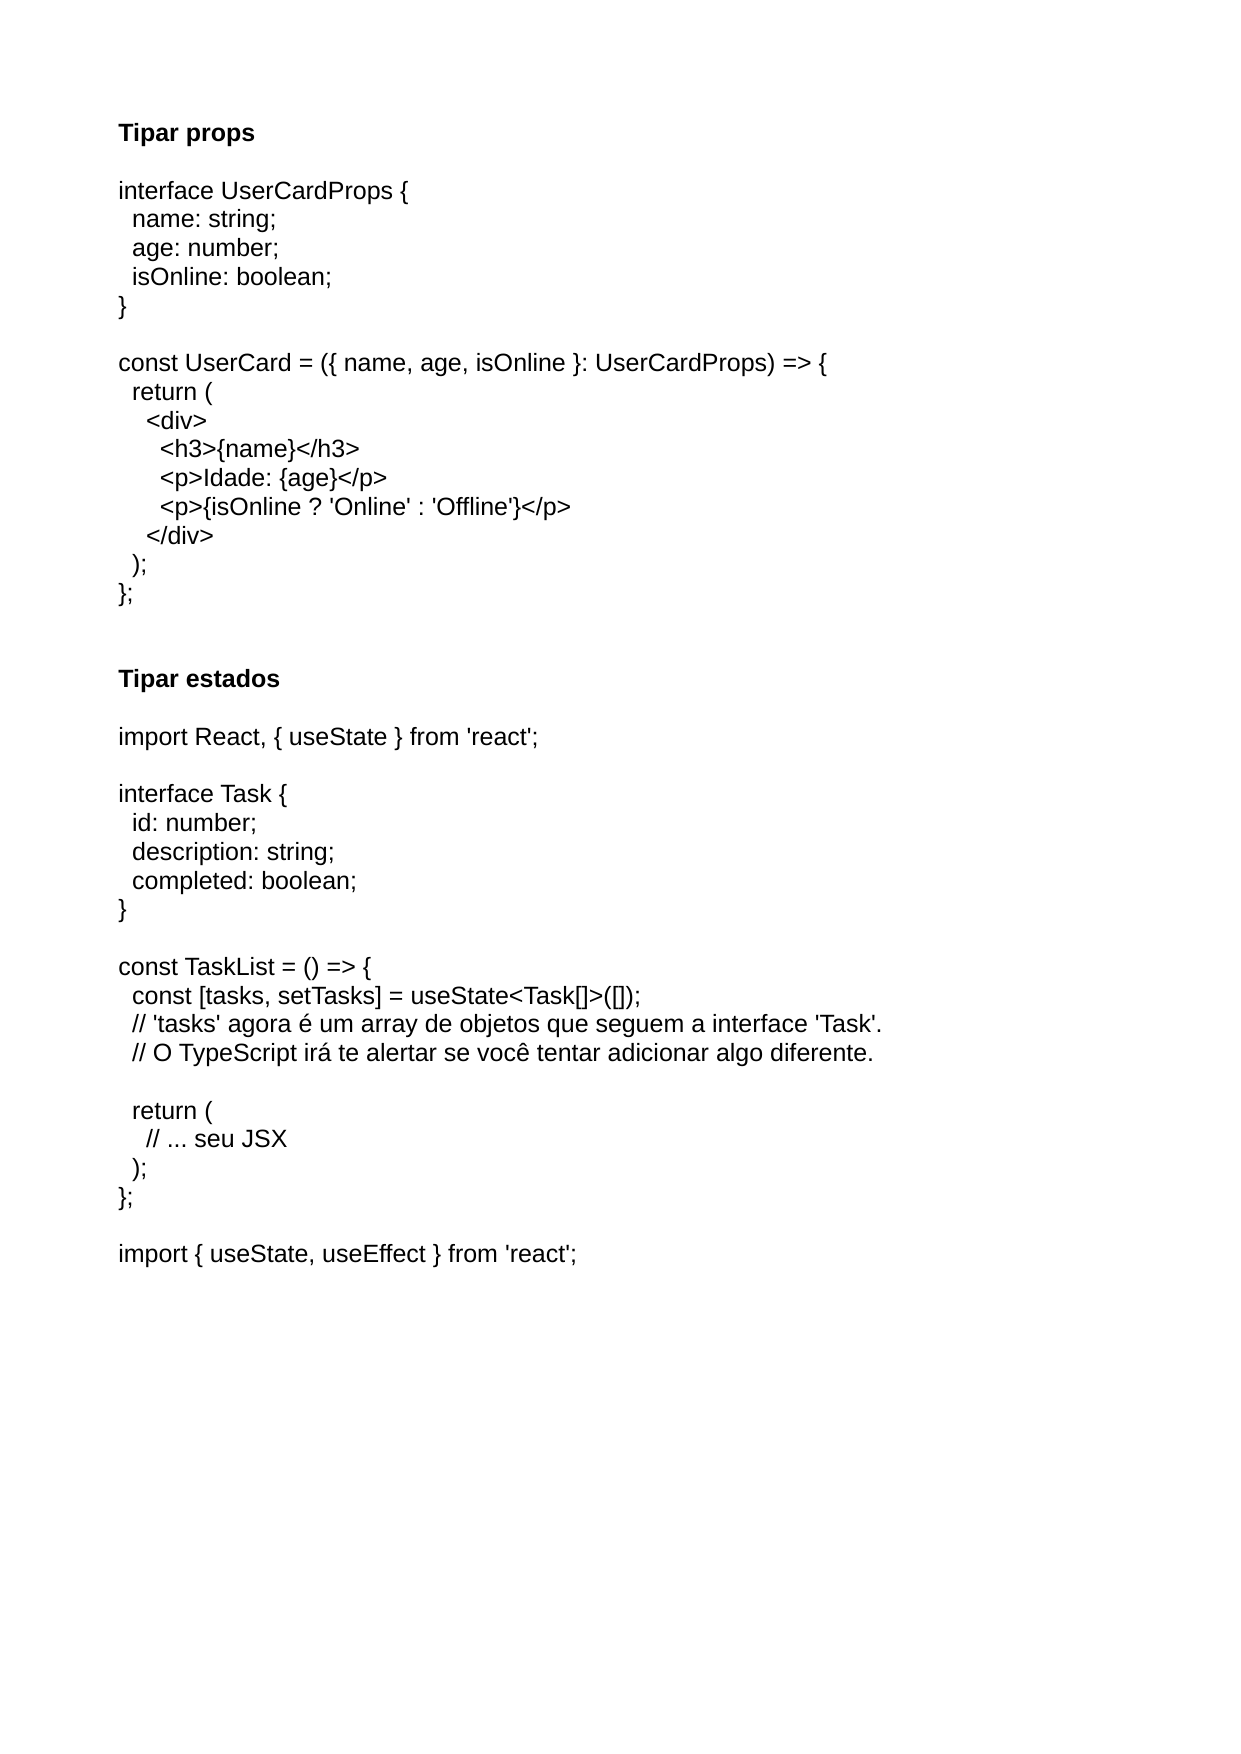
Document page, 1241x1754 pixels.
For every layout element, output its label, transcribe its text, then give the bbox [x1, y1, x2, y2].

text } [118, 894, 1122, 923]
text }; [118, 578, 1122, 607]
text age: number; [118, 233, 1122, 262]
text // 'tasks' agora é um array de objetos que seguem a interface 'Task'. [118, 1009, 1122, 1038]
text // ... seu JSX [118, 1124, 1122, 1153]
text import React, { useState } from 'react'; [118, 722, 1122, 751]
text const [tasks, setTasks] = useState<Task[]>([]); [118, 981, 1122, 1009]
text <p>{isOnline ? 'Online' : 'Offline'}</p> [118, 492, 1122, 521]
text <h3>{name}</h3> [118, 434, 1122, 463]
text <div> [118, 406, 1122, 434]
text const UserCard = ({ name, age, isOnline }: UserCardProps) => { [118, 348, 1122, 377]
text }; [118, 1182, 1122, 1211]
text import { useState, useEffect } from 'react'; [118, 1239, 1122, 1268]
text <p>Idade: {age}</p> [118, 463, 1122, 492]
text return ( [118, 1096, 1122, 1124]
text name: string; [118, 204, 1122, 233]
text </div> [118, 521, 1122, 549]
text } [118, 291, 1122, 319]
text ); [118, 549, 1122, 578]
text isOnline: boolean; [118, 262, 1122, 291]
text description: string; [118, 837, 1122, 866]
text const TaskList = () => { [118, 952, 1122, 981]
text interface UserCardProps { [118, 176, 1122, 204]
text completed: boolean; [118, 866, 1122, 894]
text // O TypeScript irá te alertar se você tentar adicionar algo diferente. [118, 1038, 1122, 1067]
text ); [118, 1153, 1122, 1182]
text interface Task { [118, 779, 1122, 808]
text return ( [118, 377, 1122, 406]
text Tipar props [118, 118, 1122, 147]
text id: number; [118, 808, 1122, 837]
text Tipar estados [118, 664, 1122, 693]
